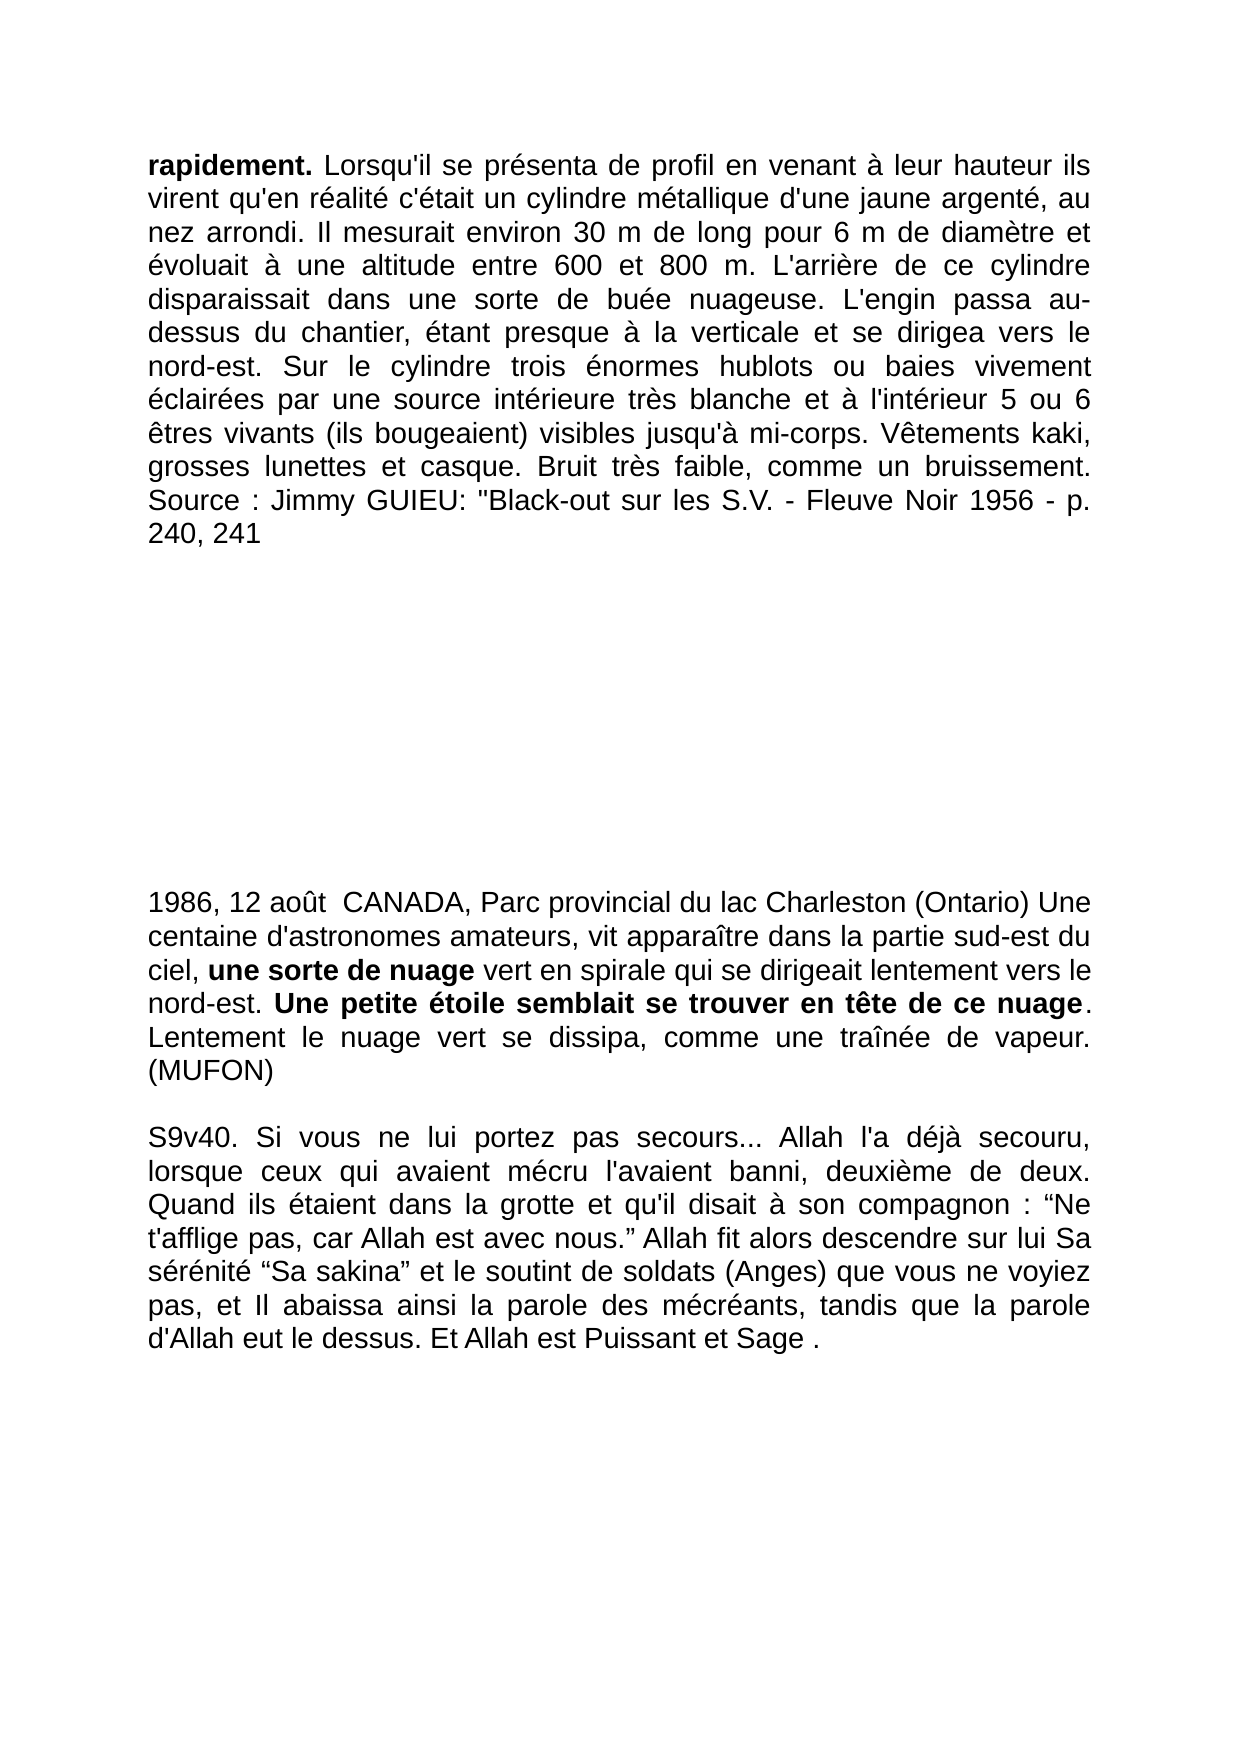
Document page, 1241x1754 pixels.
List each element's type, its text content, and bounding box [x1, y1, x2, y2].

text 1986, 12 août CANADA, Parc provincial du lac Charleston (Ontario) Une centaine d'astronomes amateurs, vit apparaître dans la partie sud-est du ciel, une sorte de nuage vert en spirale qui se dirigeait lentement vers le nord-est. Une petite étoile semblait se trouver en tête de ce nuage. Lentement le nuage vert se dissipa, comme une traînée de vapeur. (MUFON) [148, 886, 1093, 1087]
text S9v40. Si vous ne lui portez pas secours... Allah l'a déjà secouru, lorsque ceux qui avaient mécru l'avaient banni, deuxième de deux. Quand ils étaient dans la grotte et qu'il disait à son compagnon : “Ne t'afflige pas, car Allah est avec nous.” Allah fit alors descendre sur lui Sa sérénité “Sa sakina” et le soutint de soldats (Anges) que vous ne voyiez pas, et Il abaissa ainsi la parole des mécréants, tandis que la parole d'Allah eut le dessus. Et Allah est Puissant et Sage . [148, 1120, 1093, 1355]
text rapidement. Lorsqu'il se présenta de profil en venant à leur hauteur ils virent qu'en réalité c'était un cylindre métallique d'une jaune argenté, au nez arrondi. Il mesurait environ 30 m de long pour 6 m de diamètre et évoluait à une altitude entre 600 et 800 m. L'arrière de ce cylindre disparaissait dans une sorte de buée nuageuse. L'engin passa au-dessus du chantier, étant presque à la verticale et se dirigea vers le nord-est. Sur le cylindre trois énormes hublots ou baies vivement éclairées par une source intérieure très blanche et à l'intérieur 5 ou 6 êtres vivants (ils bougeaient) visibles jusqu'à mi-corps. Vêtements kaki, grosses lunettes et casque. Bruit très faible, comme un bruissement. Source : Jimmy GUIEU: "Black-out sur les S.V. - Fleuve Noir 1956 - p. 240, 241 [148, 148, 1093, 550]
